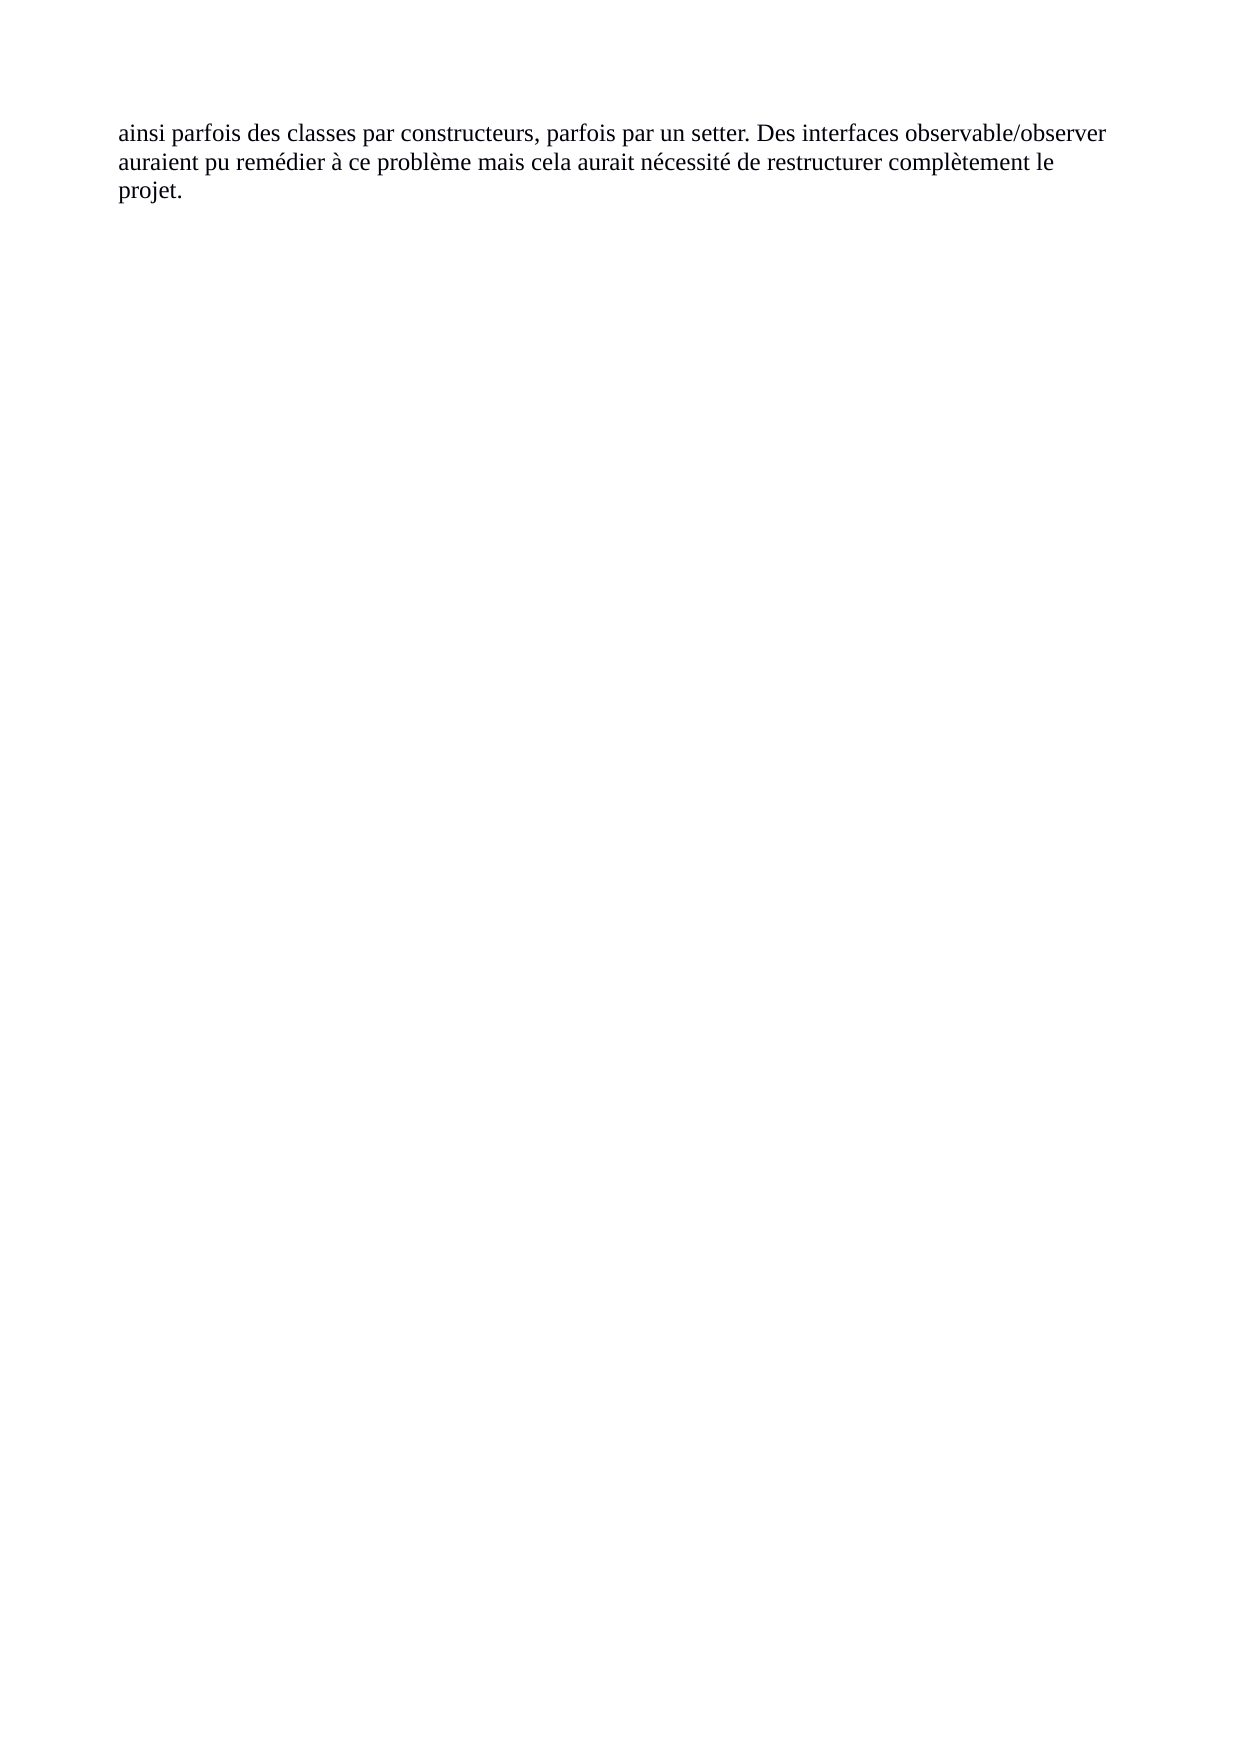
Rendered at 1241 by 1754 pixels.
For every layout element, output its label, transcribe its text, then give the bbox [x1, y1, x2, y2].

text ainsi parfois des classes par constructeurs, parfois par un setter. Des interfaces observable/observer auraient pu remédier à ce problème mais cela aurait nécessité de restructurer complètement le projet. [118, 118, 1122, 204]
